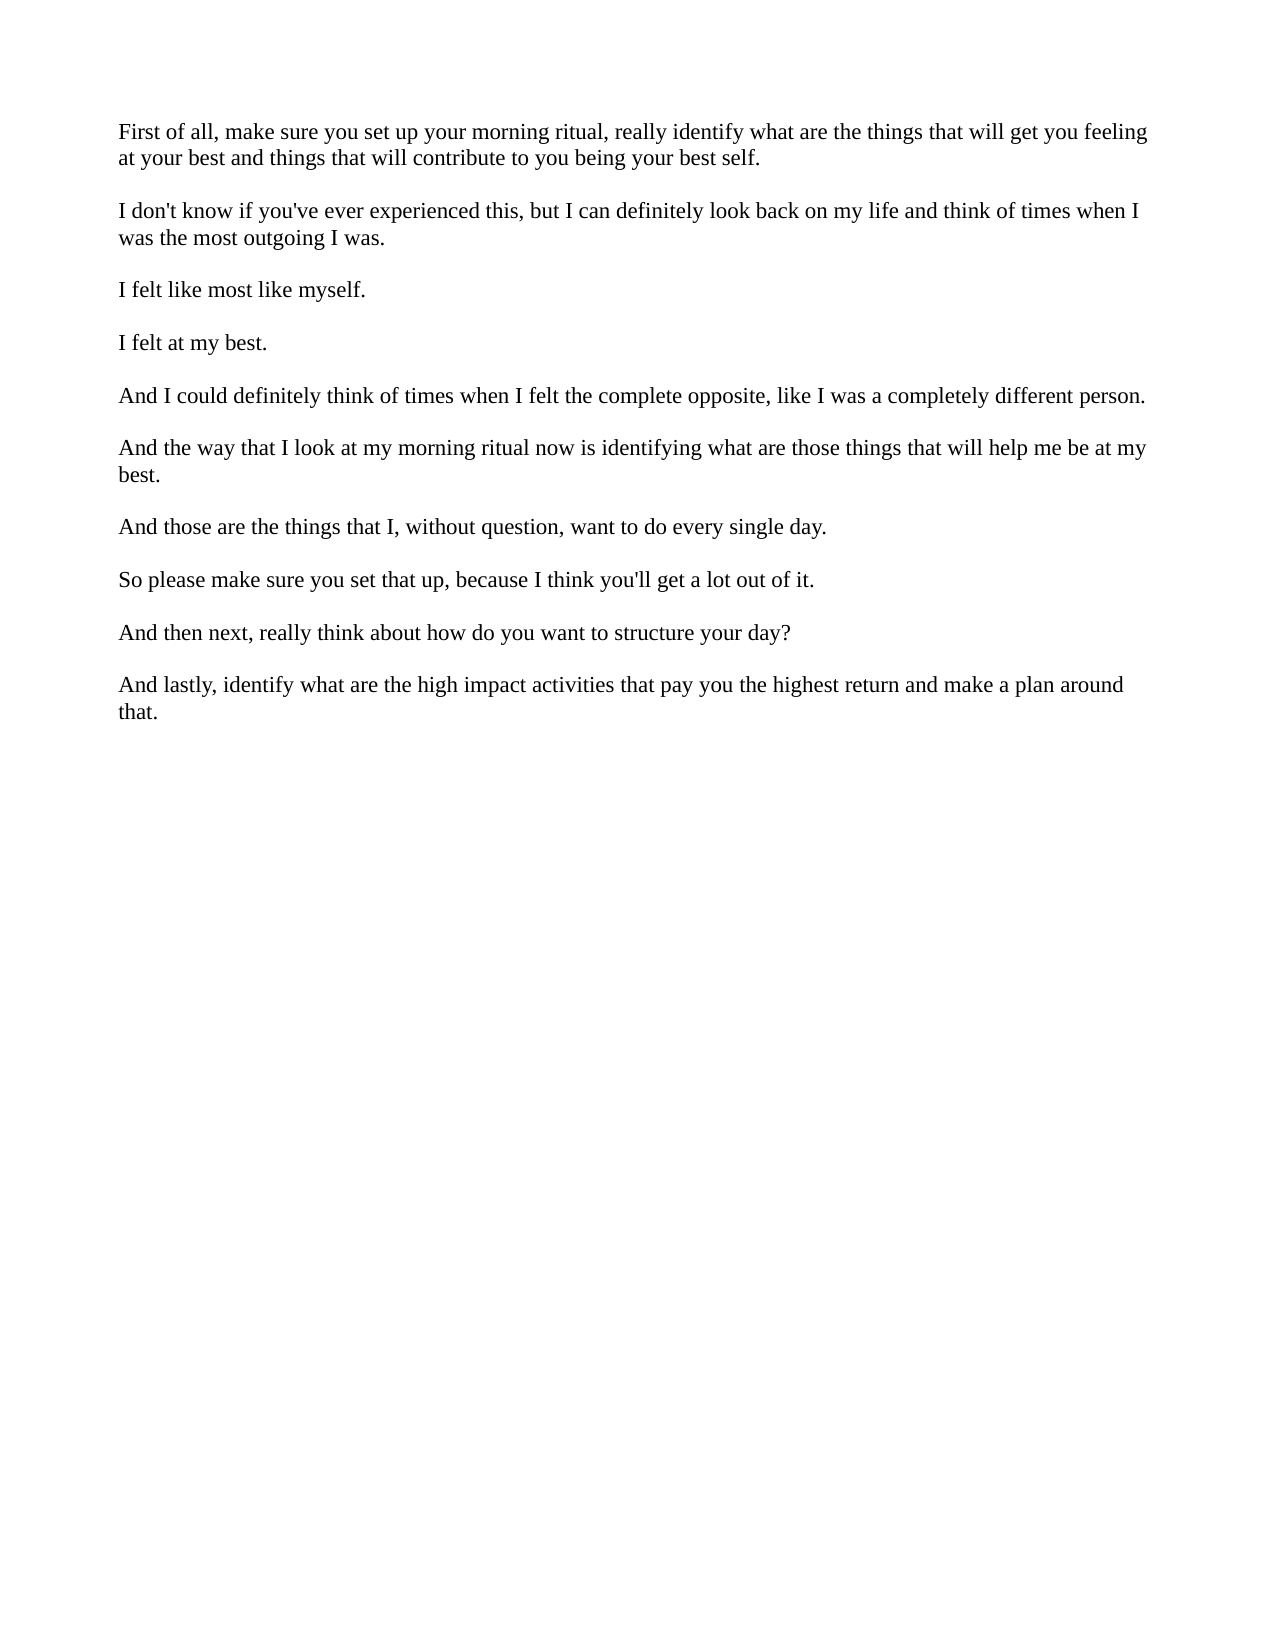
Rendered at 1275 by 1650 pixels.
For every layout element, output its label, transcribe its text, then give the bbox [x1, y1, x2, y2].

text And those are the things that I, without question, want to do every single day. [118, 513, 1157, 540]
text And then next, really think about how do you want to structure your day? [118, 619, 1157, 645]
text And the way that I look at my morning ritual now is identifying what are those things that will help me be at my best. [118, 434, 1157, 487]
text First of all, make sure you set up your morning ritual, really identify what are the things that will get you feeling at your best and things that will contribute to you being your best self. [118, 118, 1157, 171]
text I felt at my best. [118, 329, 1157, 355]
text I don't know if you've ever experienced this, but I can definitely look back on my life and think of times when I was the most outgoing I was. [118, 197, 1157, 250]
text So please make sure you set that up, because I think you'll get a lot out of it. [118, 566, 1157, 592]
text I felt like most like myself. [118, 276, 1157, 303]
text And lastly, identify what are the high impact activities that pay you the highest return and make a plan around that. [118, 672, 1157, 724]
text And I could definitely think of times when I felt the complete opposite, like I was a completely different person. [118, 382, 1157, 408]
